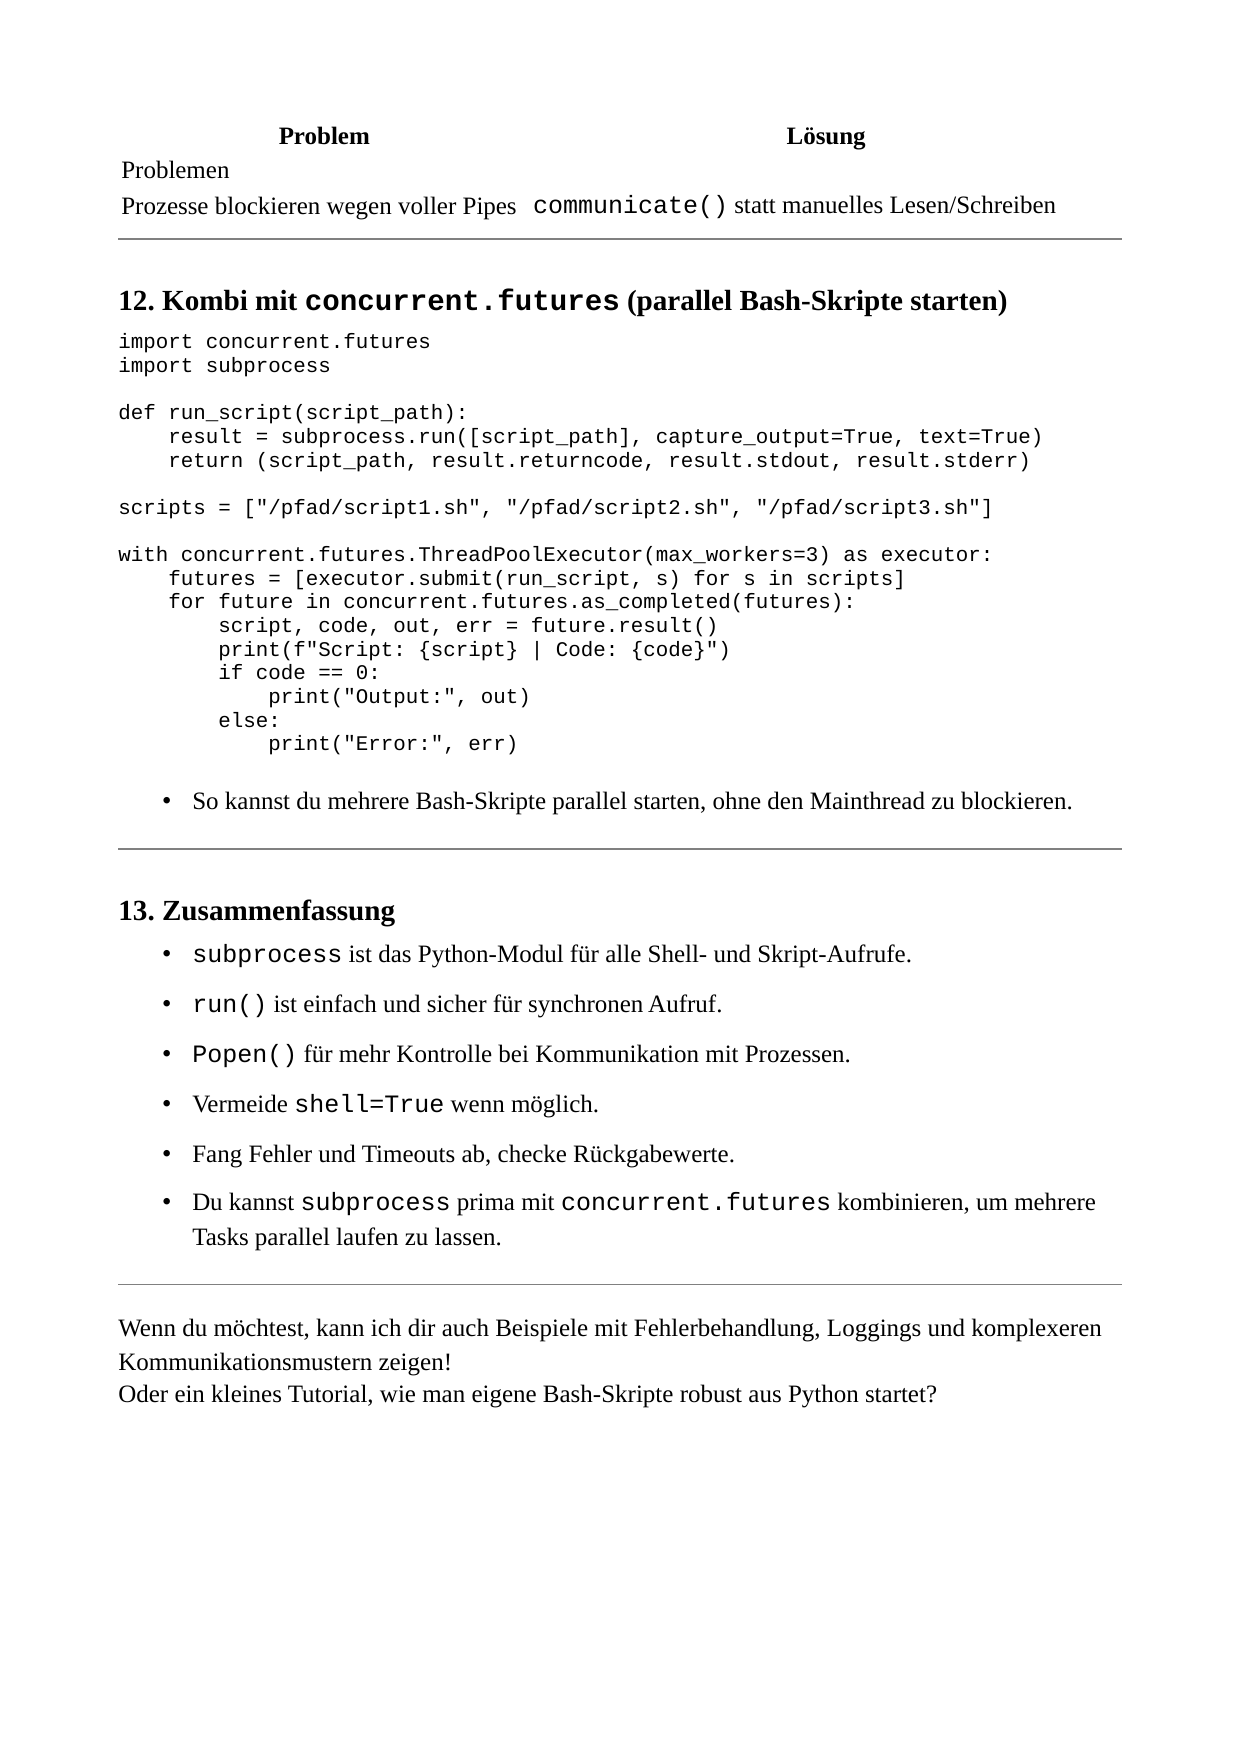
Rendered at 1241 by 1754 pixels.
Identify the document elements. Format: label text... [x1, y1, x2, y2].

text with concurrent.futures.ThreadPoolExecutor(max_workers=3) as executor: [118, 544, 1122, 568]
list So kannst du mehrere Bash-Skripte parallel starten, ohne den Mainthread zu blockieren. [162, 786, 1122, 815]
text futures = [executor.submit(run_script, s) for s in scripts] [118, 568, 1122, 591]
text print("Output:", out) [118, 686, 1122, 710]
text print(f"Script: {script} | Code: {code}") [118, 639, 1122, 662]
list Fang Fehler und Timeouts ab, checke Rückgabewerte. [162, 1139, 1122, 1168]
text import concurrent.futures [118, 331, 1122, 355]
list Du kannst subprocess prima mit concurrent.futures kombinieren, um mehrere Tasks parallel laufen zu lassen. [162, 1187, 1122, 1250]
table_cell Problemen [118, 153, 530, 187]
text for future in concurrent.futures.as_completed(futures): [118, 591, 1122, 615]
text result = subprocess.run([script_path], capture_output=True, text=True) [118, 426, 1122, 449]
text script, code, out, err = future.result() [118, 615, 1122, 639]
table_cell communicate() statt manuelles Lesen/Schreiben [530, 187, 1122, 224]
text import subprocess [118, 355, 1122, 379]
list Popen() für mehr Kontrolle bei Kommunikation mit Prozessen. [162, 1039, 1122, 1070]
subtitle 12. Kombi mit concurrent.futures (parallel Bash-Skripte starten) [118, 283, 1122, 319]
text def run_script(script_path): [118, 402, 1122, 426]
text Wenn du möchtest, kann ich dir auch Beispiele mit Fehlerbehandlung, Loggings und komplexeren Kommunikationsmustern zeigen! Oder ein kleines Tutorial, wie man eigene Bash-Skripte robust aus Python startet? [118, 1313, 1122, 1408]
text if code == 0: [118, 662, 1122, 686]
table_cell Prozesse blockieren wegen voller Pipes [118, 187, 530, 224]
list run() ist einfach und sicher für synchronen Aufruf. [162, 989, 1122, 1020]
text else: [118, 710, 1122, 733]
subtitle 13. Zusammenfassung [118, 893, 1122, 926]
list Vermeide shell=True wenn möglich. [162, 1089, 1122, 1120]
text print("Error:", err) [118, 733, 1122, 757]
table_header Problem [118, 118, 530, 153]
text return (script_path, result.returncode, result.stdout, result.stderr) [118, 449, 1122, 473]
table_header Lösung [530, 118, 1122, 153]
table_cell [530, 153, 1122, 187]
text scripts = ["/pfad/script1.sh", "/pfad/script2.sh", "/pfad/script3.sh"] [118, 497, 1122, 521]
list subprocess ist das Python-Modul für alle Shell- und Skript-Aufrufe. [162, 939, 1122, 970]
